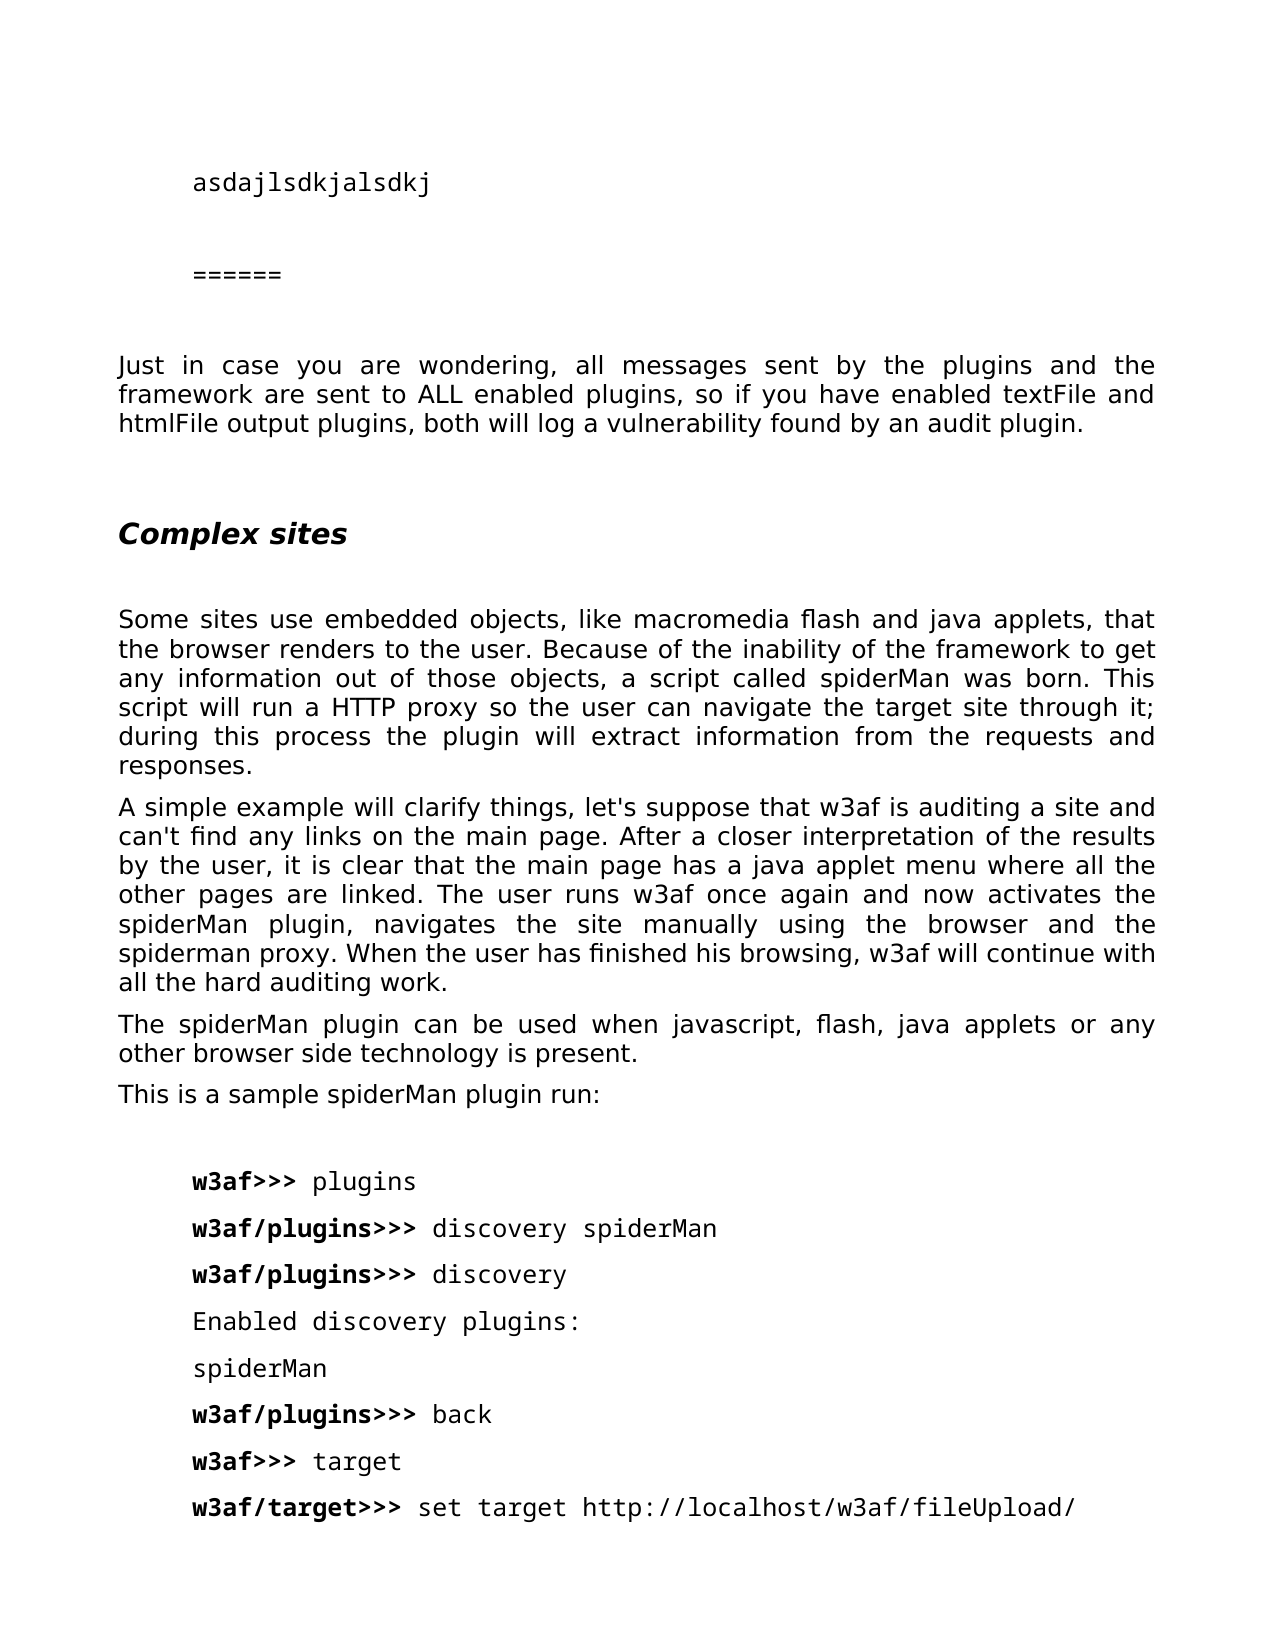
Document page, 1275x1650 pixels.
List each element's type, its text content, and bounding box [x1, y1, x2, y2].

subtitle Complex sites [118, 518, 1157, 552]
text asdajlsdkjalsdkj [192, 165, 1157, 199]
text w3af/plugins>>> discovery [192, 1257, 1157, 1291]
text w3af/plugins>>> discovery spiderMan [192, 1211, 1157, 1245]
text Just in case you are wondering, all messages sent by the plugins and the framework are sent to ALL enabled plugins, so if you have enabled textFile and htmlFile output plugins, both will log a vulnerability found by an audit plugin. [118, 351, 1157, 438]
text The spiderMan plugin can be used when javascript, flash, java applets or any other browser side technology is present. [118, 1010, 1157, 1068]
text w3af>>> plugins [192, 1164, 1157, 1198]
text A simple example will clarify things, let's suppose that w3af is auditing a site and can't find any links on the main page. After a closer interpretation of the results by the user, it is clear that the main page has a java applet menu where all the other pages are linked. The user runs w3af once again and now activates the spiderMan plugin, navigates the site manually using the browser and the spiderman proxy. When the user has finished his browsing, w3af will continue with all the hard auditing work. [118, 793, 1157, 997]
text Enabled discovery plugins: [192, 1304, 1157, 1338]
text spiderMan [192, 1350, 1157, 1384]
text w3af/target>>> set target http://localhost/w3af/fileUpload/ [192, 1490, 1157, 1524]
text w3af/plugins>>> back [192, 1397, 1157, 1431]
text This is a sample spiderMan plugin run: [118, 1081, 1157, 1110]
text Some sites use embedded objects, like macromedia flash and java applets, that the browser renders to the user. Because of the inability of the framework to get any information out of those objects, a script called spiderMan was born. This script will run a HTTP proxy so the user can navigate the target site through it; during this process the plugin will extract information from the requests and responses. [118, 606, 1157, 781]
text w3af>>> target [192, 1443, 1157, 1477]
text ====== [192, 258, 1157, 292]
